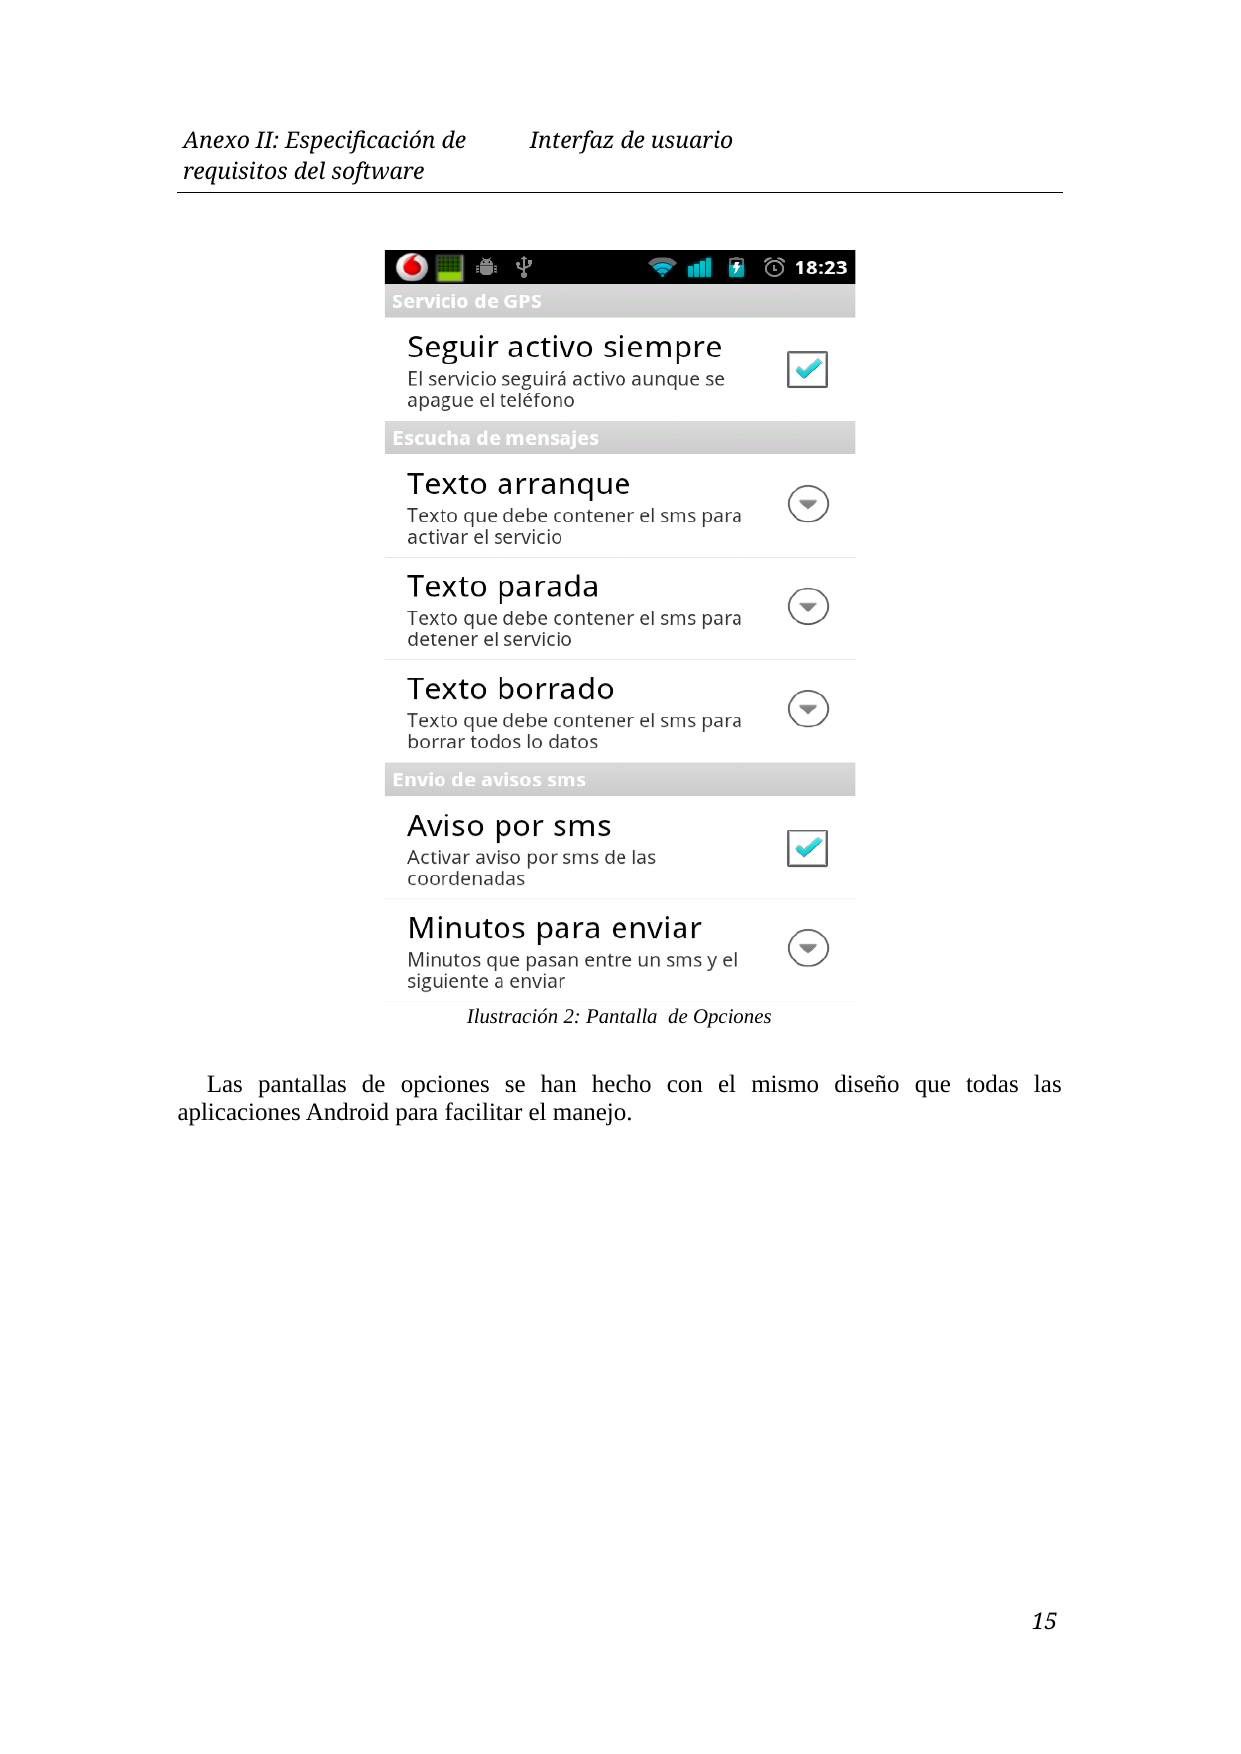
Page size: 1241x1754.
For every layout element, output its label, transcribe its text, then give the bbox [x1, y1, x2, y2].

text Ilustración 2: Pantalla de Opciones [177, 250, 1063, 1028]
picture [384, 250, 856, 1004]
text Las pantallas de opciones se han hecho con el mismo diseño que todas las aplicaciones Android para facilitar el manejo. [177, 1069, 1063, 1126]
